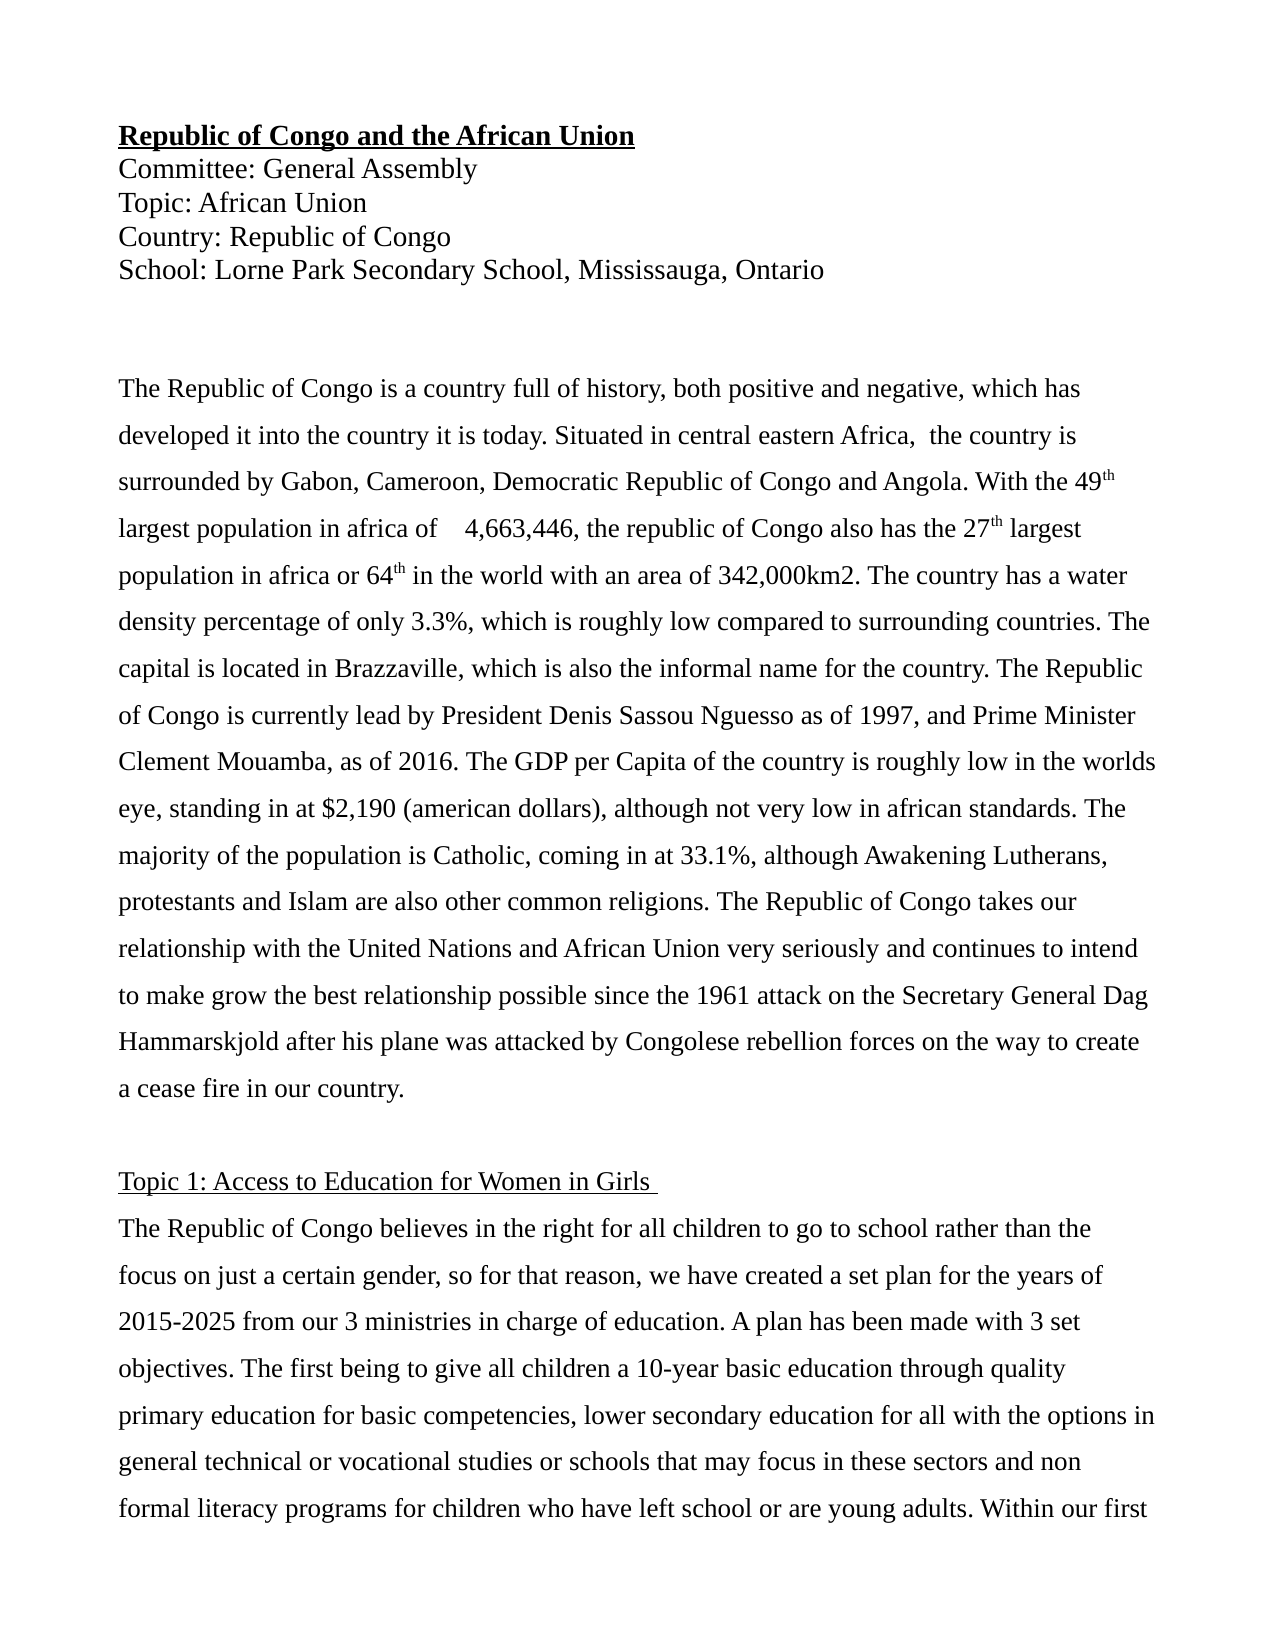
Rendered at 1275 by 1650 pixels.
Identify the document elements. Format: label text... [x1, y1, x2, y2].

text The Republic of Congo believes in the right for all children to go to school rather than the focus on just a certain gender, so for that reason, we have created a set plan for the years of 2015-2025 from our 3 ministries in charge of education. A plan has been made with 3 set objectives. The first being to give all children a 10-year basic education through quality primary education for basic competencies, lower secondary education for all with the options in general technical or vocational studies or schools that may focus in these sectors and non formal literacy programs for children who have left school or are young adults. Within our first [118, 1212, 1157, 1523]
text Topic: African Union [118, 185, 1157, 219]
text Topic 1: Access to Education for Women in Girls [118, 1165, 1157, 1197]
text Republic of Congo and the African Union [118, 118, 1157, 152]
text The Republic of Congo is a country full of history, both positive and negative, which has developed it into the country it is today. Situated in central eastern Africa, the country is surrounded by Gabon, Cameroon, Democratic Republic of Congo and Angola. With the 49th largest population in africa of 4,663,446, the republic of Congo also has the 27th largest population in africa or 64th in the world with an area of 342,000km2. The country has a water density percentage of only 3.3%, which is roughly low compared to surrounding countries. The capital is located in Brazzaville, which is also the informal name for the country. The Republic of Congo is currently lead by President Denis Sassou Nguesso as of 1997, and Prime Minister Clement Mouamba, as of 2016. The GDP per Capita of the country is roughly low in the worlds eye, standing in at $2,190 (american dollars), although not very low in african standards. The majority of the population is Catholic, coming in at 33.1%, although Awakening Lutherans, protestants and Islam are also other common religions. The Republic of Congo takes our relationship with the United Nations and African Union very seriously and continues to intend to make grow the best relationship possible since the 1961 attack on the Secretary General Dag Hammarskjold after his plane was attacked by Congolese rebellion forces on the way to create a cease fire in our country. [118, 372, 1157, 1103]
text School: Lorne Park Secondary School, Mississauga, Ontario [118, 252, 1157, 286]
text Committee: General Assembly [118, 152, 1157, 185]
text Country: Republic of Congo [118, 219, 1157, 252]
